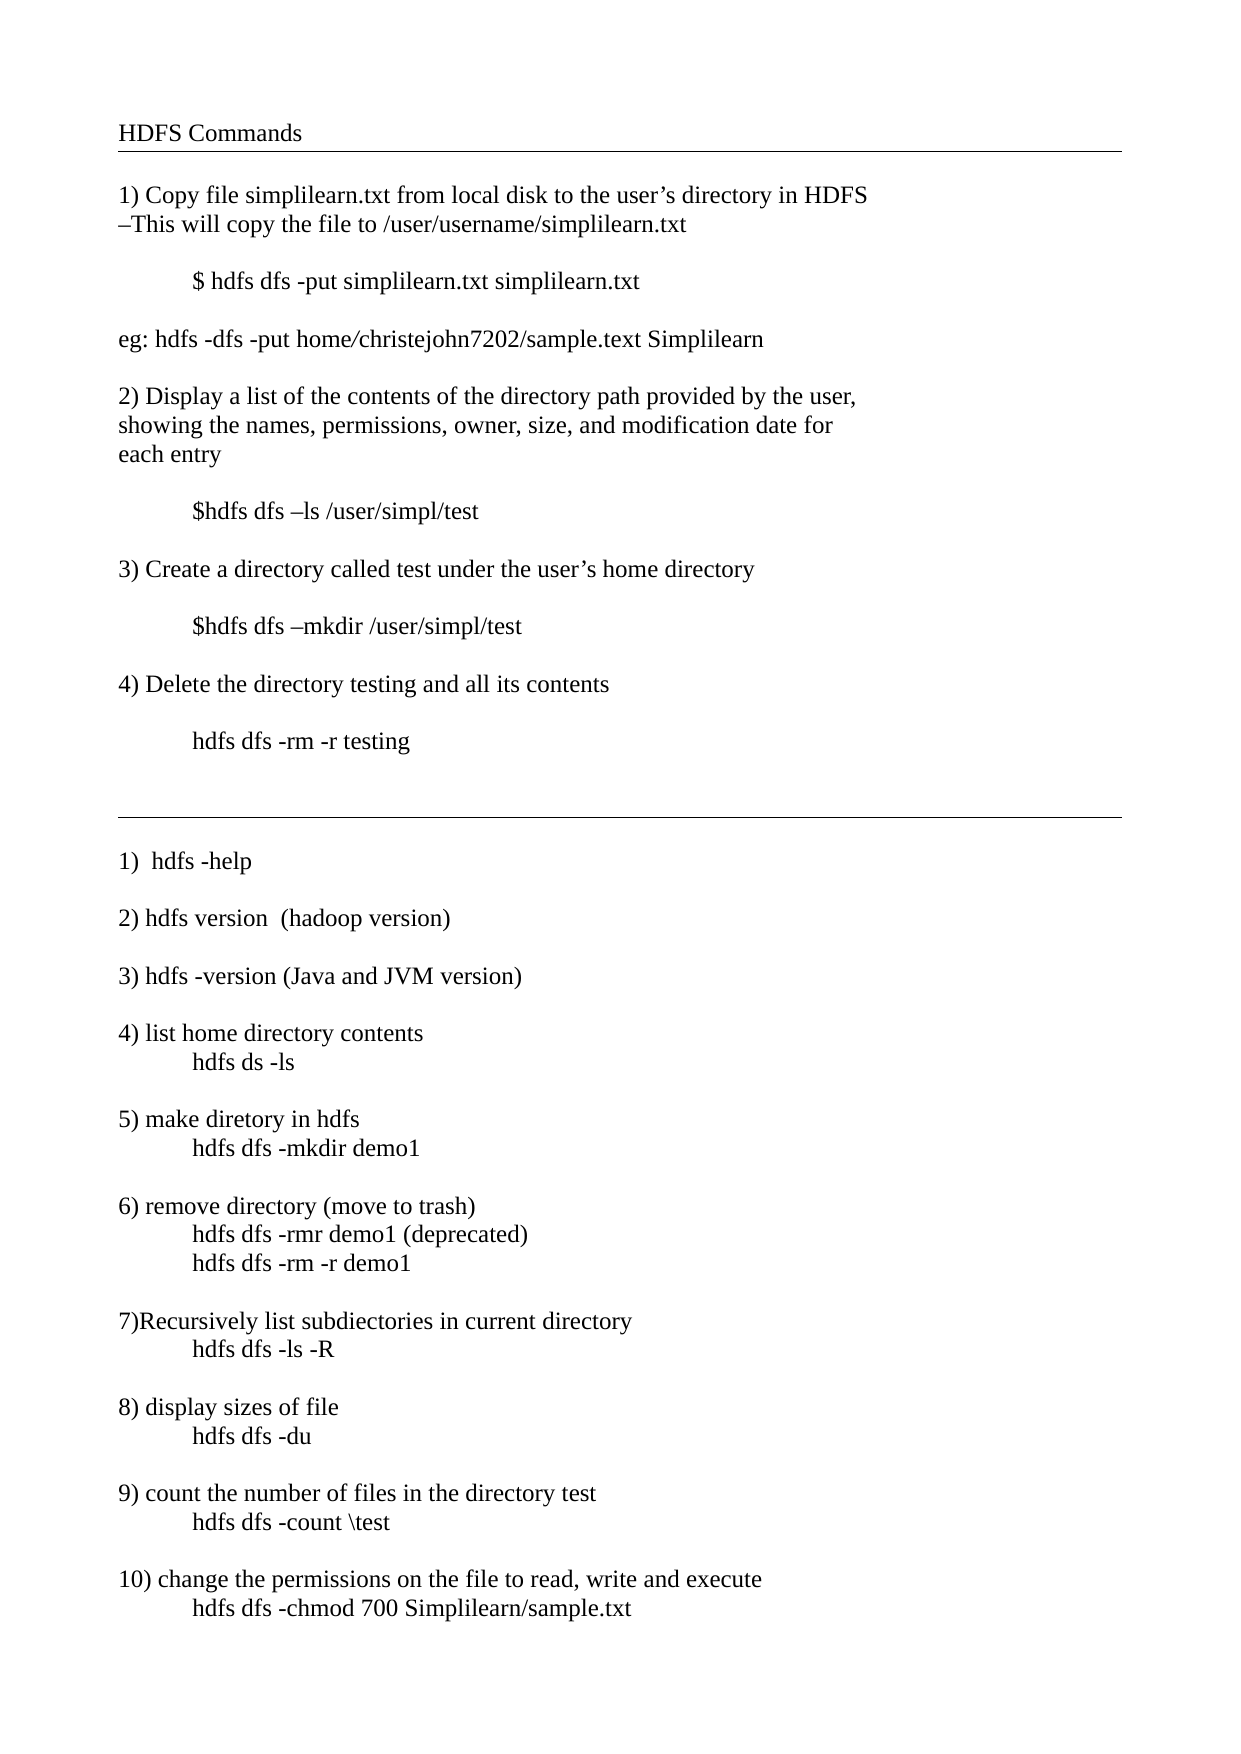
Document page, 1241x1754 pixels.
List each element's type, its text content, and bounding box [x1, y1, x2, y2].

text 10) change the permissions on the file to read, write and execute [118, 1564, 1122, 1593]
text 3) hdfs -version (Java and JVM version) [118, 961, 1122, 989]
text 4) Delete the directory testing and all its contents [118, 669, 1122, 698]
text –This will copy the file to /user/username/simplilearn.txt [118, 209, 1122, 238]
text $hdfs dfs –mkdir /user/simpl/test [118, 611, 1122, 640]
text 5) make diretory in hdfs [118, 1104, 1122, 1133]
text hdfs dfs -rmr demo1 (deprecated) [118, 1219, 1122, 1248]
text $hdfs dfs –ls /user/simpl/test [118, 496, 1122, 525]
text 2) hdfs version (hadoop version) [118, 903, 1122, 932]
text hdfs ds -ls [118, 1047, 1122, 1076]
text showing the names, permissions, owner, size, and modification date for [118, 410, 1122, 439]
text hdfs dfs -mkdir demo1 [118, 1133, 1122, 1162]
text HDFS Commands [118, 118, 1122, 151]
text 6) remove directory (move to trash) [118, 1191, 1122, 1219]
text $ hdfs dfs -put simplilearn.txt simplilearn.txt [118, 266, 1122, 295]
text 1) Copy file simplilearn.txt from local disk to the user’s directory in HDFS [118, 180, 1122, 209]
text 3) Create a directory called test under the user’s home directory [118, 554, 1122, 583]
text eg: hdfs -dfs -put home/christejohn7202/sample.text Simplilearn [118, 324, 1122, 353]
text hdfs dfs -du [118, 1421, 1122, 1449]
text 8) display sizes of file [118, 1392, 1122, 1421]
text 2) Display a list of the contents of the directory path provided by the user, [118, 381, 1122, 410]
text hdfs dfs -chmod 700 Simplilearn/sample.txt [118, 1593, 1122, 1622]
text 7)Recursively list subdiectories in current directory [118, 1306, 1122, 1334]
text hdfs dfs -ls -R [118, 1334, 1122, 1363]
text hdfs dfs -rm -r demo1 [118, 1248, 1122, 1277]
text 9) count the number of files in the directory test [118, 1478, 1122, 1507]
text hdfs dfs -count \test [118, 1507, 1122, 1536]
text 4) list home directory contents [118, 1018, 1122, 1047]
text hdfs dfs -rm -r testing [118, 726, 1122, 755]
text each entry [118, 439, 1122, 468]
text 1) hdfs -help [118, 846, 1122, 874]
